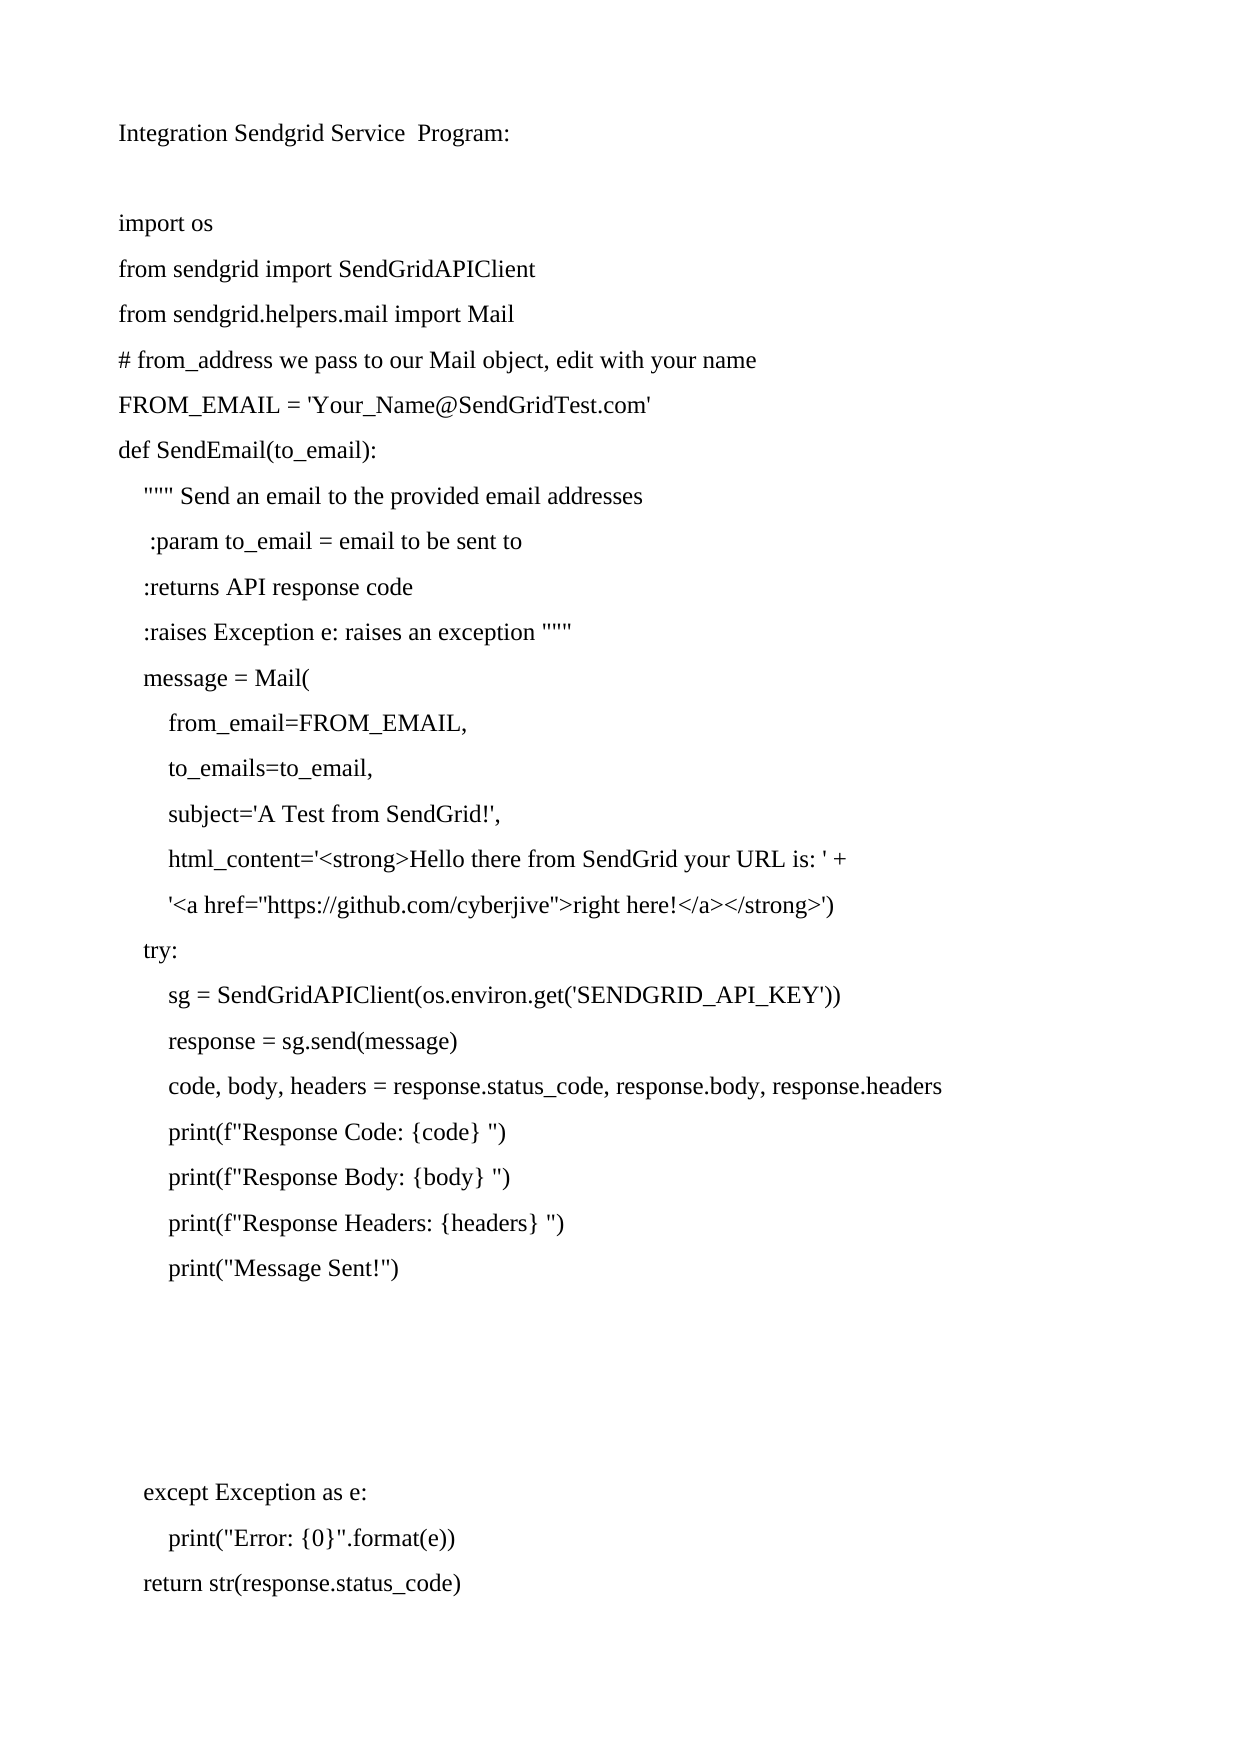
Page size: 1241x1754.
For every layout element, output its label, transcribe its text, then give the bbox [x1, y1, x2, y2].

text return str(response.status_code) [118, 1568, 1122, 1597]
text FROM_EMAIL = 'Your_Name@SendGridTest.com' [118, 390, 1122, 419]
text from_email=FROM_EMAIL, [118, 708, 1122, 737]
text code, body, headers = response.status_code, response.body, response.headers [118, 1071, 1122, 1100]
text print(f"Response Body: {body} ") [118, 1162, 1122, 1191]
text subject='A Test from SendGrid!', [118, 799, 1122, 828]
text print("Message Sent!") [118, 1253, 1122, 1282]
text print(f"Response Code: {code} ") [118, 1117, 1122, 1146]
text try: [118, 935, 1122, 964]
text from sendgrid import SendGridAPIClient [118, 254, 1122, 283]
text except Exception as e: [118, 1477, 1122, 1506]
text sg = SendGridAPIClient(os.environ.get('SENDGRID_API_KEY')) [118, 981, 1122, 1009]
text from sendgrid.helpers.mail import Mail [118, 299, 1122, 328]
text print(f"Response Headers: {headers} ") [118, 1208, 1122, 1236]
text def SendEmail(to_email): [118, 436, 1122, 464]
text '<a href=''https://github.com/cyberjive''>right here!</a></strong>') [118, 890, 1122, 918]
text # from_address we pass to our Mail object, edit with your name [118, 345, 1122, 373]
text :raises Exception e: raises an exception """ [118, 617, 1122, 646]
text :param to_email = email to be sent to [118, 526, 1122, 555]
text import os [118, 208, 1122, 237]
text to_emails=to_email, [118, 753, 1122, 782]
text Integration Sendgrid Service Program: [118, 118, 1122, 147]
text """ Send an email to the provided email addresses [118, 481, 1122, 510]
text html_content='<strong>Hello there from SendGrid your URL is: ' + [118, 844, 1122, 873]
text response = sg.send(message) [118, 1026, 1122, 1055]
text :returns API response code [118, 572, 1122, 601]
text print("Error: {0}".format(e)) [118, 1523, 1122, 1551]
text message = Mail( [118, 663, 1122, 691]
